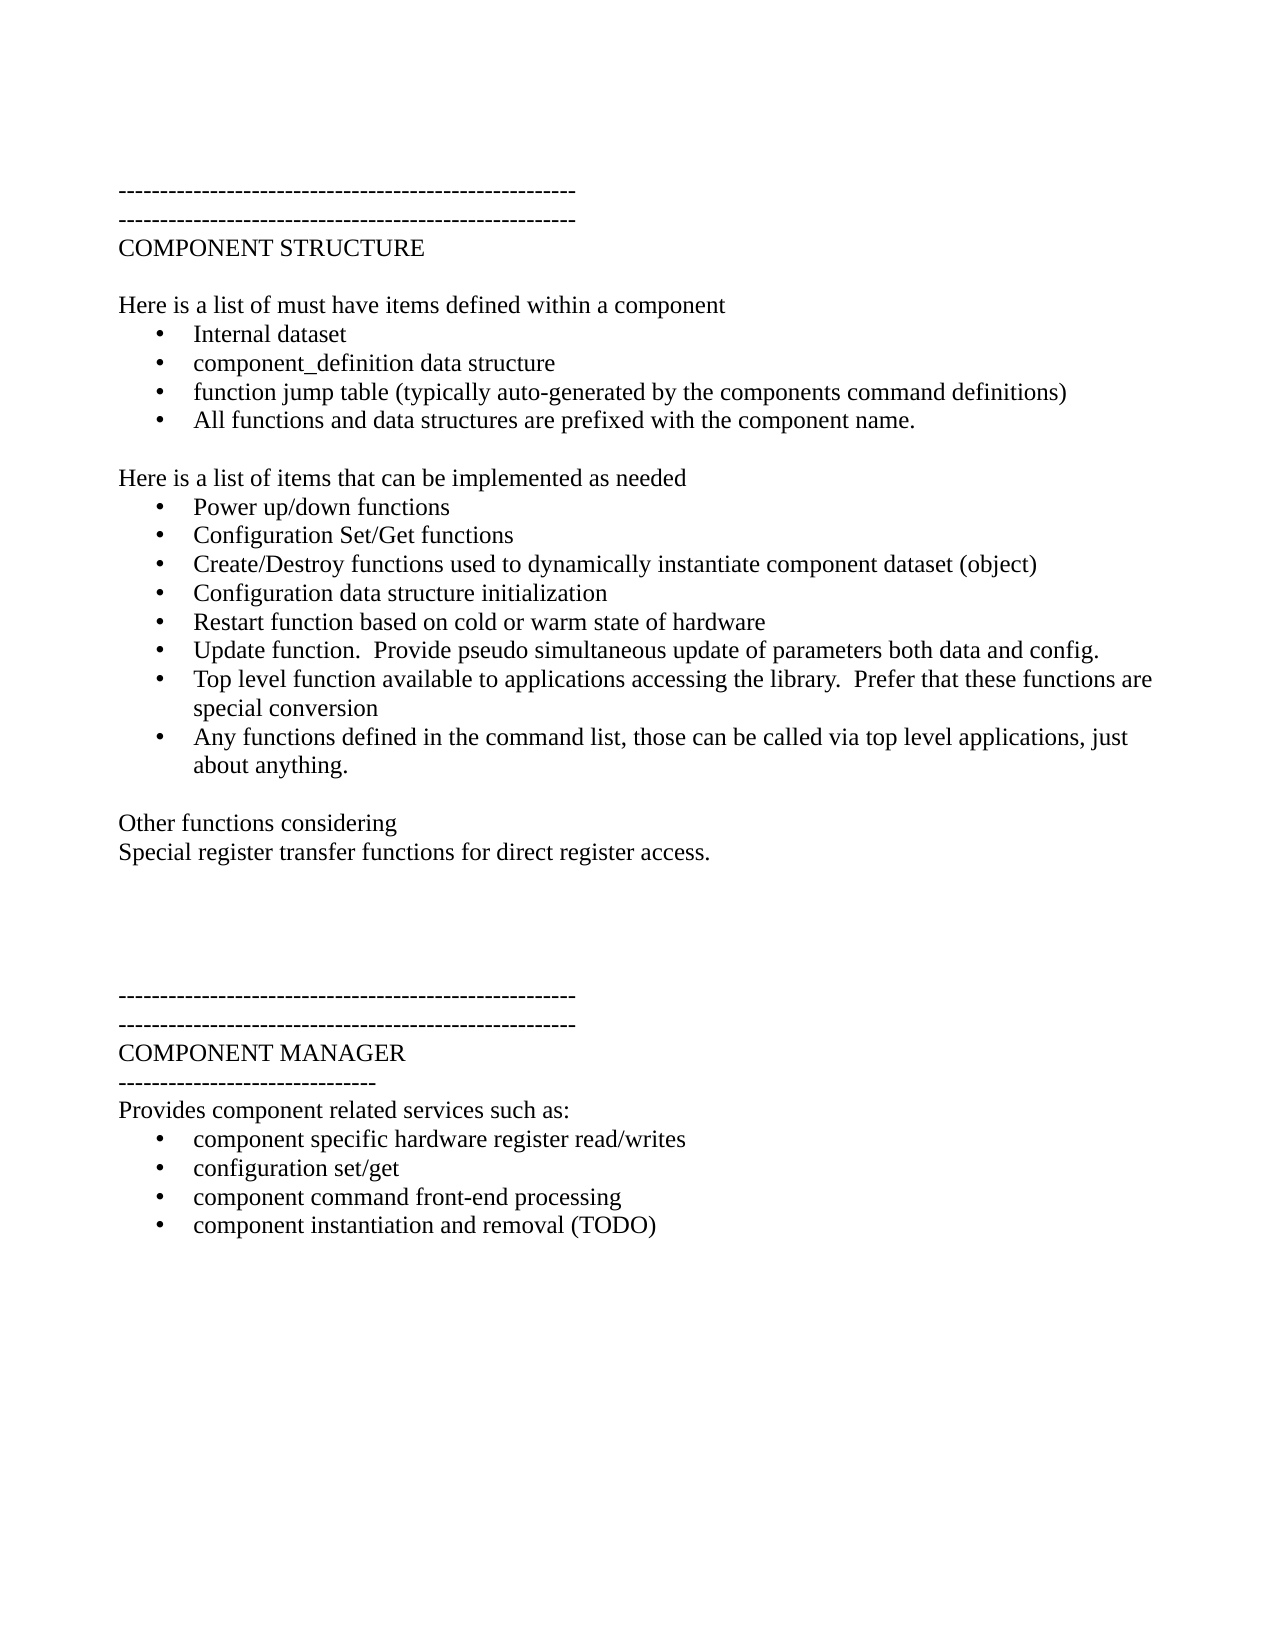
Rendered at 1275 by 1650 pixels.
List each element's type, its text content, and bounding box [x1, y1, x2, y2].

text ------------------------------------------------------- [118, 1009, 1157, 1038]
list Restart function based on cold or warm state of hardware [156, 607, 1157, 636]
text ------------------------------- [118, 1067, 1157, 1096]
list component instantiation and removal (TODO) [156, 1211, 1157, 1239]
list configuration set/get [156, 1153, 1157, 1182]
text Here is a list of items that can be implemented as needed [118, 463, 1157, 492]
text COMPONENT STRUCTURE [118, 233, 1157, 262]
list Update function. Provide pseudo simultaneous update of parameters both data and config. [156, 636, 1157, 664]
text ------------------------------------------------------- [118, 204, 1157, 233]
list Any functions defined in the command list, those can be called via top level applications, just about anything. [156, 722, 1157, 779]
text COMPONENT MANAGER [118, 1038, 1157, 1067]
list component command front-end processing [156, 1182, 1157, 1211]
list Power up/down functions [156, 492, 1157, 521]
list Top level function available to applications accessing the library. Prefer that these functions are special conversion [156, 664, 1157, 722]
list Configuration data structure initialization [156, 578, 1157, 607]
list Configuration Set/Get functions [156, 521, 1157, 549]
text ------------------------------------------------------- [118, 981, 1157, 1009]
list component_definition data structure [156, 348, 1157, 377]
list Create/Destroy functions used to dynamically instantiate component dataset (object) [156, 549, 1157, 578]
text Special register transfer functions for direct register access. [118, 837, 1157, 866]
text Other functions considering [118, 808, 1157, 837]
list component specific hardware register read/writes [156, 1124, 1157, 1153]
text ------------------------------------------------------- [118, 176, 1157, 204]
list Internal dataset [156, 319, 1157, 348]
text Here is a list of must have items defined within a component [118, 291, 1157, 319]
list function jump table (typically auto-generated by the components command definitions) [156, 377, 1157, 406]
list All functions and data structures are prefixed with the component name. [156, 406, 1157, 434]
text Provides component related services such as: [118, 1096, 1157, 1124]
